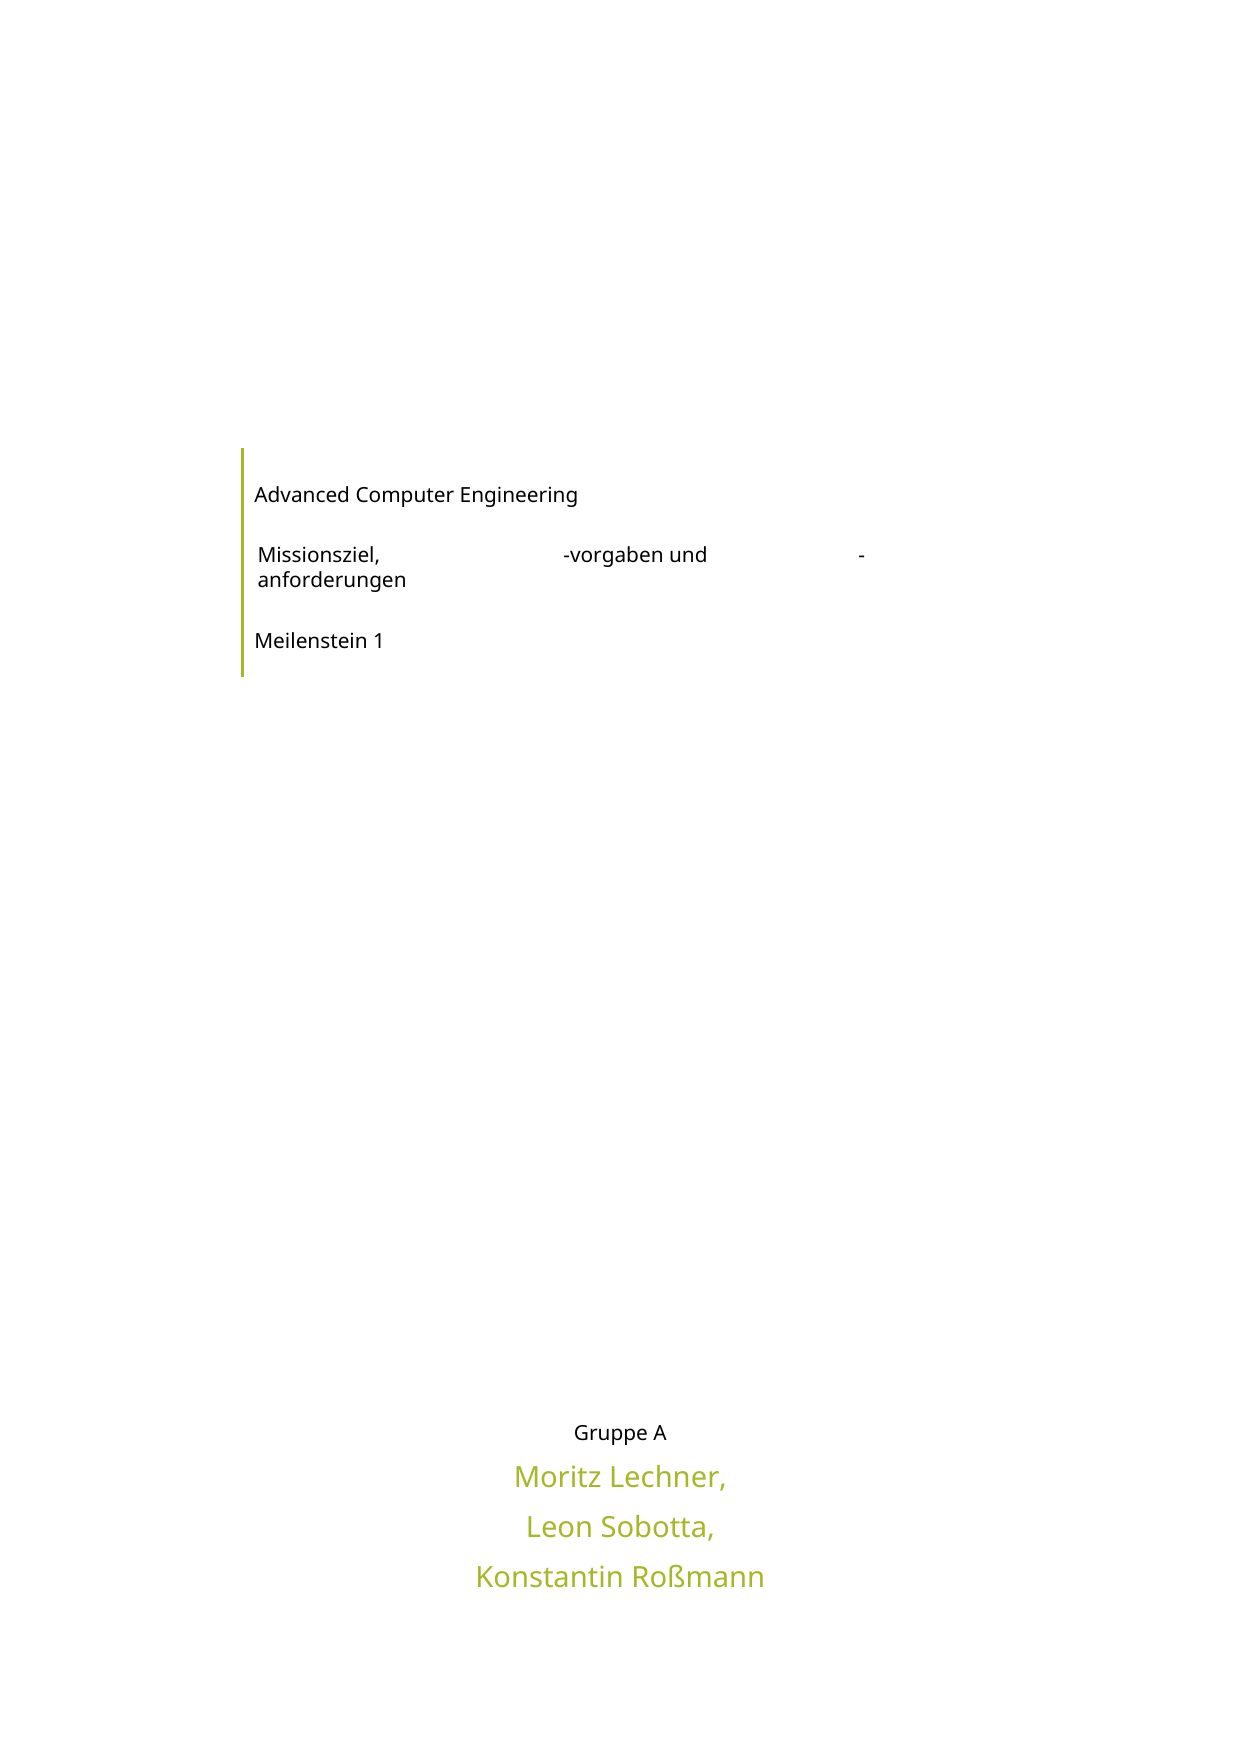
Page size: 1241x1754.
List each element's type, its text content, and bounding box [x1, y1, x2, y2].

text Gruppe A [472, 1418, 768, 1446]
table_header Advanced Computer Engineering [244, 448, 998, 532]
text Leon Sobotta, [472, 1507, 768, 1546]
text Konstantin Roßmann [472, 1557, 768, 1590]
table_header [148, 318, 1093, 402]
table_cell Missionsziel, -vorgaben und -anforderungen [244, 532, 998, 593]
text Moritz Lechner, [472, 1457, 768, 1496]
table_cell Meilenstein 1 [244, 593, 998, 677]
